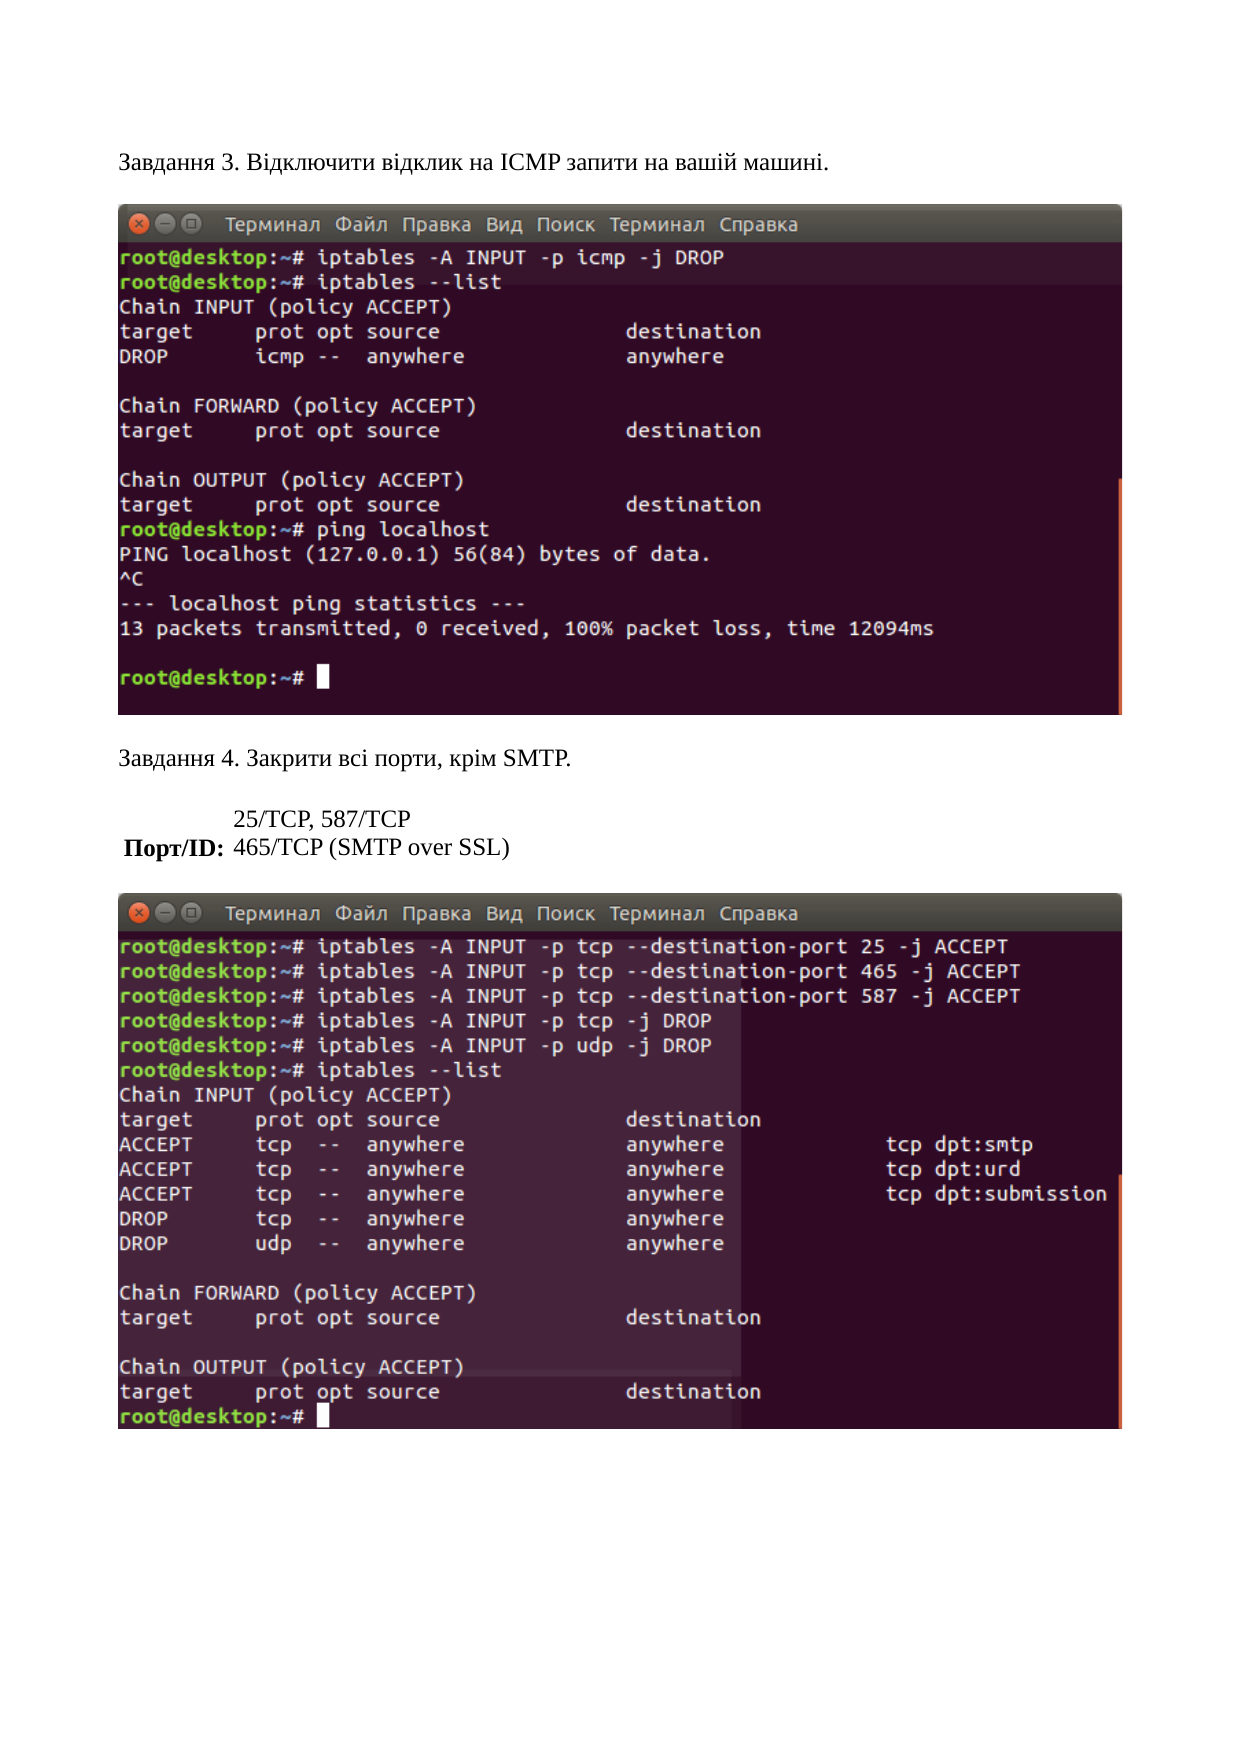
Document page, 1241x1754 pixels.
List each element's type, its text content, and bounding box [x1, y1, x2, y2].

picture [118, 893, 1123, 1429]
table_header 25/TCP, 587/TCP 465/TCP (SMTP over SSL) [230, 801, 524, 893]
text Завдання 3. Відключити відклик на ICMP запити на вашій машині. [118, 147, 1122, 176]
picture [118, 204, 1123, 715]
table_header Порт/ID: [118, 801, 230, 893]
text Завдання 4. Закрити всі порти, крім SMTP. [118, 743, 1122, 772]
